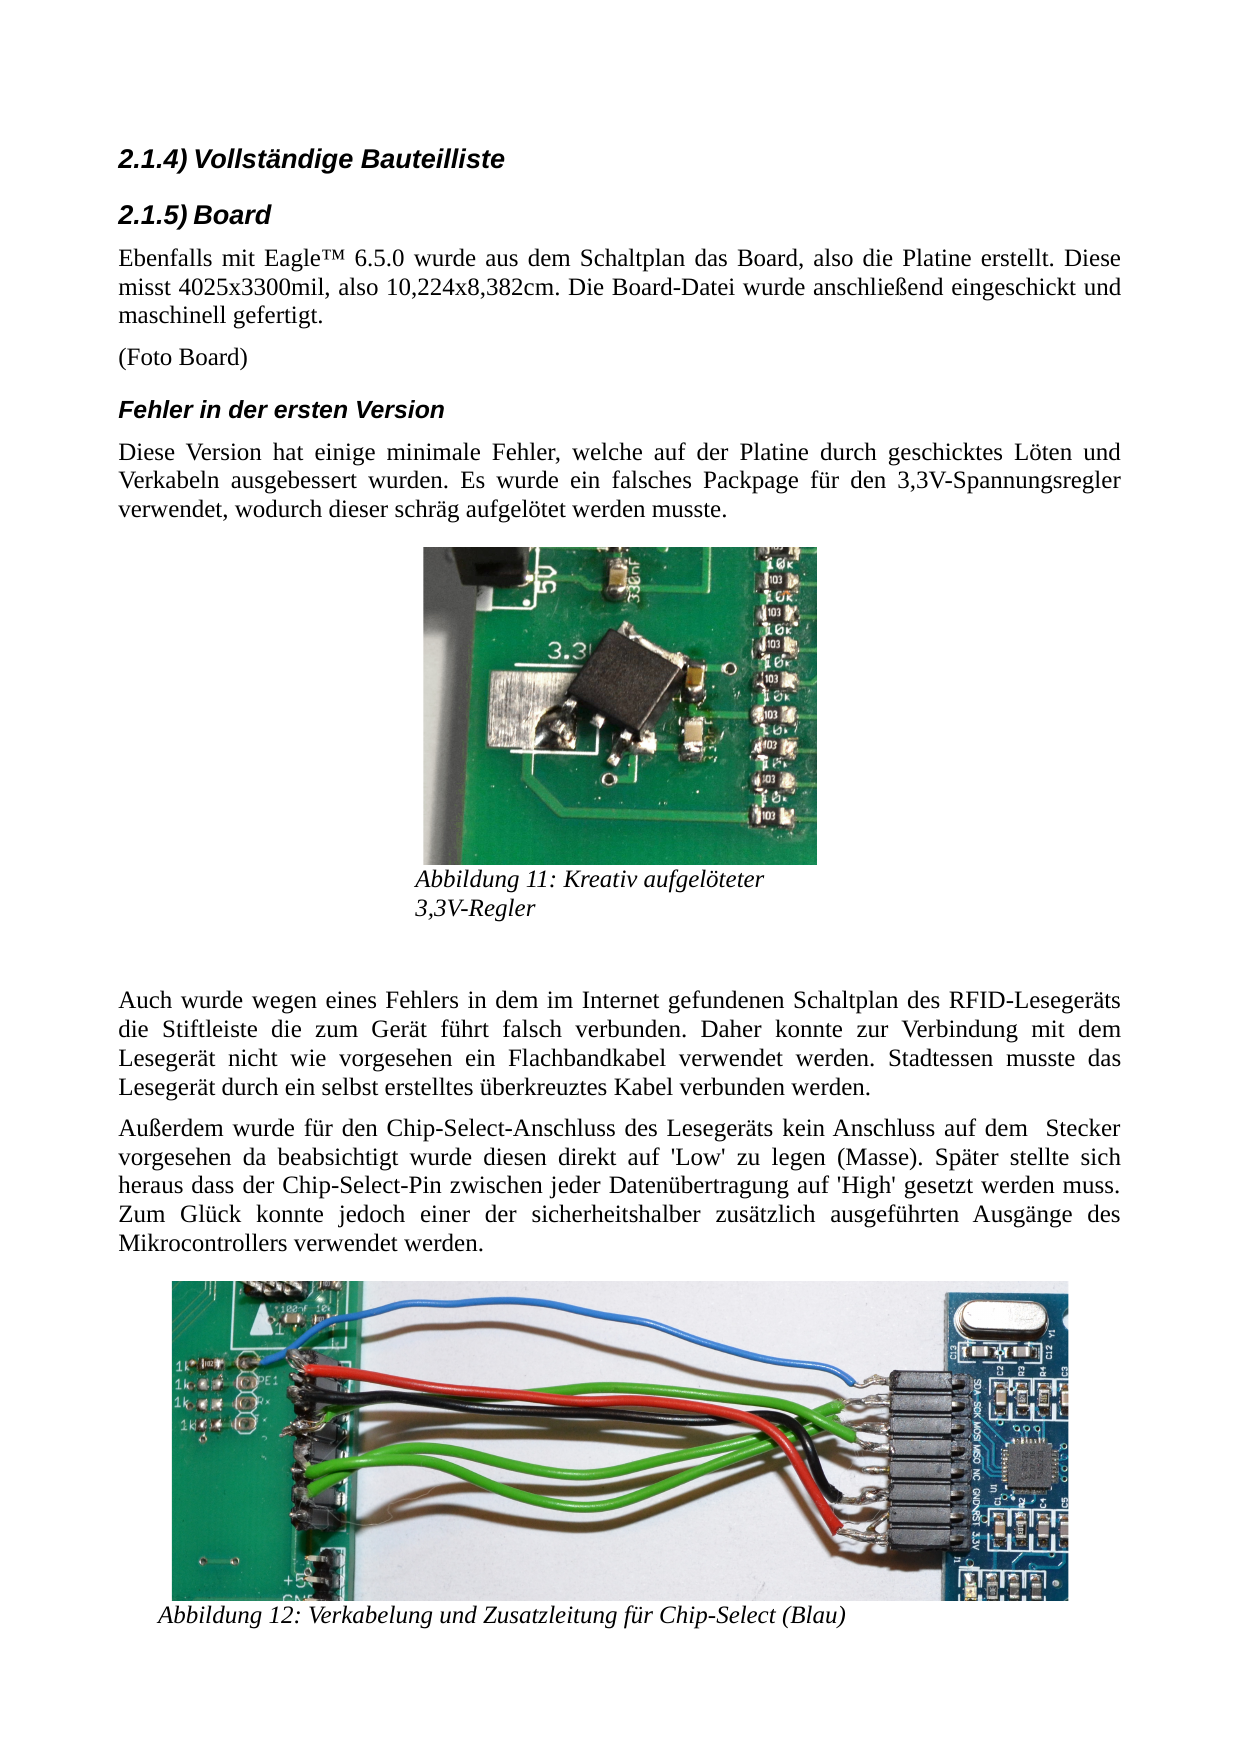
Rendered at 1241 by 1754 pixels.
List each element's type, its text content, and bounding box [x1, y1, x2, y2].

text Ebenfalls mit Eagle™ 6.5.0 wurde aus dem Schaltplan das Board, also die Platine erstellt. Diese misst 4025x3300mil, also 10,224x8,382cm. Die Board-Datei wurde anschließend eingeschickt und maschinell gefertigt. [118, 243, 1122, 329]
subtitle Vollständige Bauteilliste [118, 143, 1122, 174]
subtitle Board [118, 199, 1122, 231]
subtitle Fehler in der ersten Version [118, 396, 1122, 424]
text (Foto Board) [118, 342, 1122, 371]
text Diese Version hat einige minimale Fehler, welche auf der Platine durch geschicktes Löten und Verkabeln ausgebessert wurden. Es wurde ein falsches Packpage für den 3,3V-Spannungsregler verwendet, wodurch dieser schräg aufgelötet werden musste. [118, 437, 1122, 523]
text Abbildung 12: Verkabelung und Zusatzleitung für Chip-Select (Blau) [158, 1282, 1082, 1629]
picture [423, 547, 817, 865]
text Außerdem wurde für den Chip-Select-Anschluss des Lesegeräts kein Anschluss auf dem Stecker vorgesehen da beabsichtigt wurde diesen direkt auf 'Low' zu legen (Masse). Später stellte sich heraus dass der Chip-Select-Pin zwischen jeder Datenübertragung auf 'High' gesetzt werden muss. Zum Glück konnte jedoch einer der sicherheitshalber zusätzlich ausgeführten Ausgänge des Mikrocontrollers verwendet werden. [118, 1113, 1122, 1257]
text Auch wurde wegen eines Fehlers in dem im Internet gefundenen Schaltplan des RFID-Lesegeräts die Stiftleiste die zum Gerät führt falsch verbunden. Daher konnte zur Verbindung mit dem Lesegerät nicht wie vorgesehen ein Flachbandkabel verwendet werden. Stadtessen musste das Lesegerät durch ein selbst erstelltes überkreuztes Kabel verbunden werden. [118, 985, 1122, 1100]
picture [171, 1281, 1069, 1601]
text Abbildung 11: Kreativ aufgelöteter 3,3V-Regler [415, 548, 825, 922]
